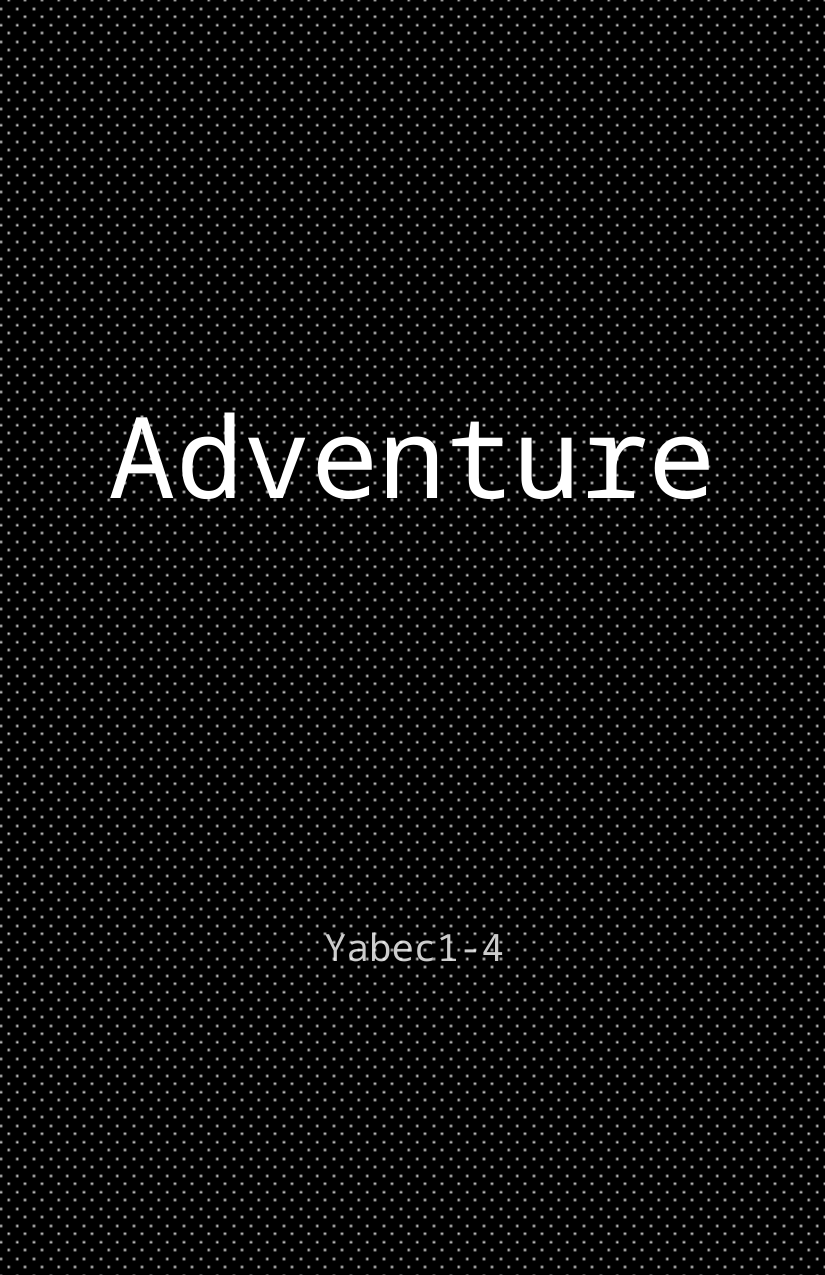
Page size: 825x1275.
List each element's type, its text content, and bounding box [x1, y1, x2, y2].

subtitle Adventure [3, 303, 822, 606]
picture [0, 0, 825, 1275]
